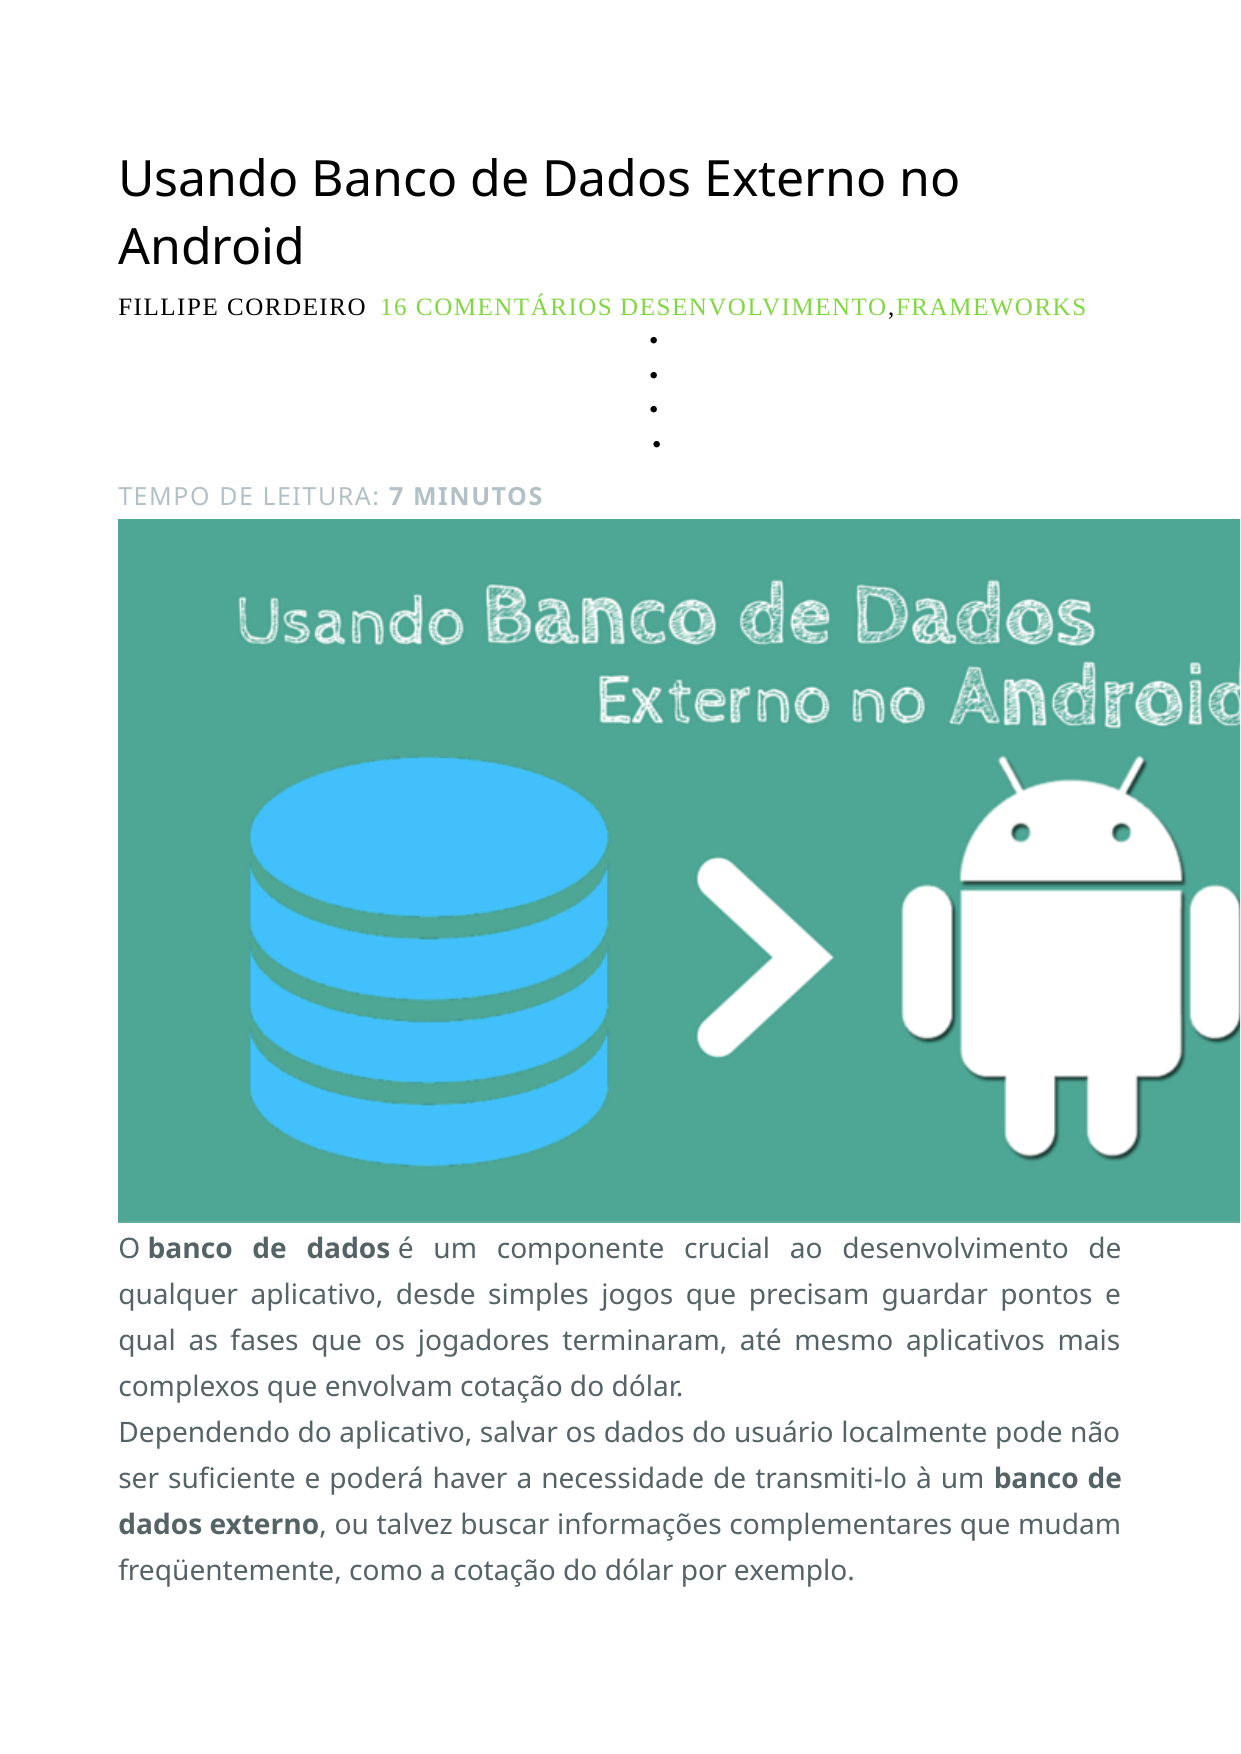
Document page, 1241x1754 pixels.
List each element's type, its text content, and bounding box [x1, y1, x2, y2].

subtitle Usando Banco de Dados Externo no Android [118, 143, 1122, 279]
picture [118, 519, 1241, 1223]
text O banco de dados é um componente crucial ao desenvolvimento de qualquer aplicativo, desde simples jogos que precisam guardar pontos e qual as fases que os jogadores terminaram, até mesmo aplicativos mais complexos que envolvam cotação do dólar. [118, 1228, 1122, 1405]
text TEMPO DE LEITURA: 7 MINUTOS [118, 479, 1122, 513]
text Dependendo do aplicativo, salvar os dados do usuário localmente pode não ser suficiente e poderá haver a necessidade de transmiti-lo à um banco de dados externo, ou talvez buscar informações complementares que mudam freqüentemente, como a cotação do dólar por exemplo. [118, 1412, 1122, 1588]
text FILLIPE CORDEIRO 16 COMENTÁRIOS DESENVOLVIMENTO,FRAMEWORKS [118, 292, 1103, 321]
